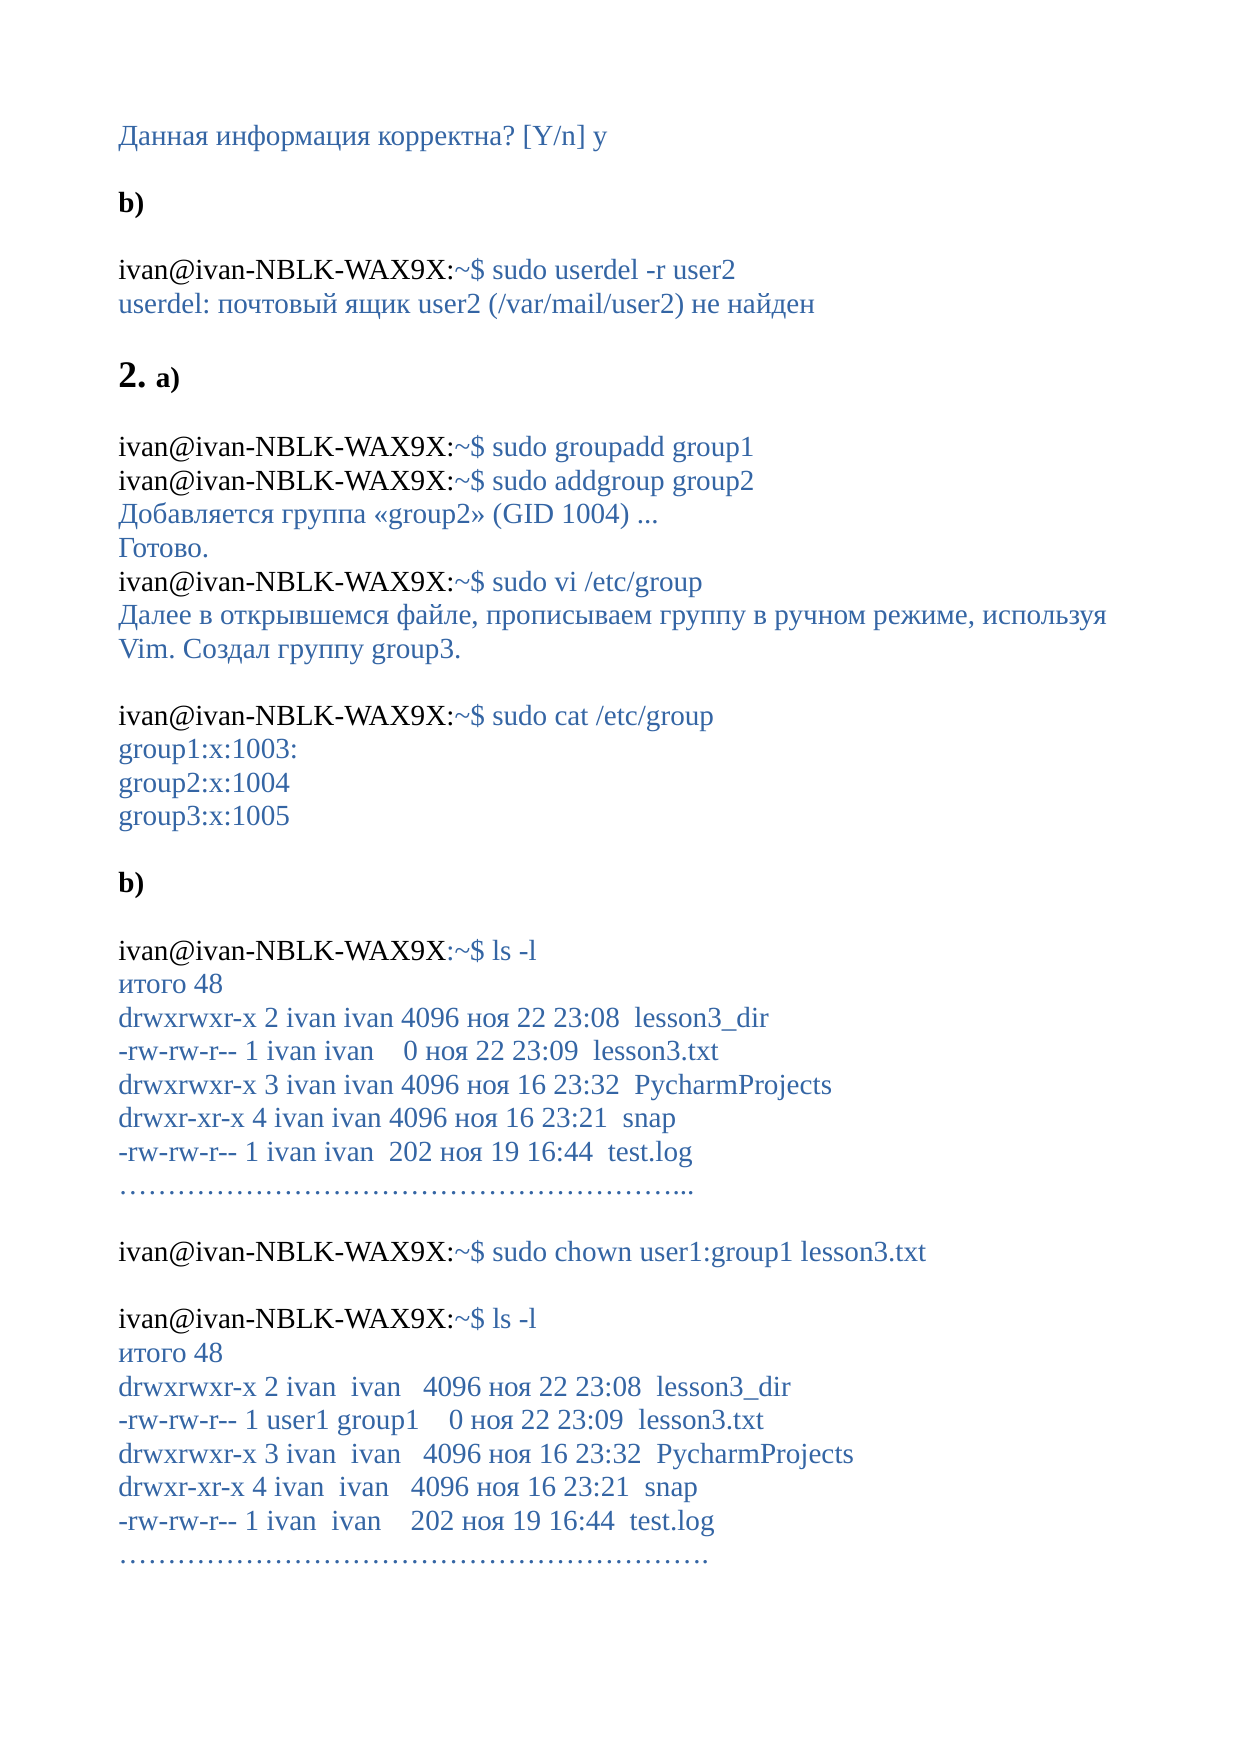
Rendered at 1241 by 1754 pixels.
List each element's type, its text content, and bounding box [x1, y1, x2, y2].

text Данная информация корректна? [Y/n] y [118, 118, 1122, 152]
text drwxr-xr-x 4 ivan ivan 4096 ноя 16 23:21 snap [118, 1100, 1122, 1134]
text drwxrwxr-x 2 ivan ivan 4096 ноя 22 23:08 lesson3_dir [118, 1369, 1122, 1402]
text Далее в открывшемся файле, прописываем группу в ручном режиме, используя Vim. Создал группу group3. [118, 597, 1122, 664]
text b) [118, 866, 1122, 899]
text group2:x:1004 [118, 765, 1122, 798]
text ivan@ivan-NBLK-WAX9X:~$ sudo addgroup group2 [118, 463, 1122, 497]
text -rw-rw-r-- 1 ivan ivan 202 ноя 19 16:44 test.log [118, 1503, 1122, 1536]
text -rw-rw-r-- 1 ivan ivan 0 ноя 22 23:09 lesson3.txt [118, 1033, 1122, 1067]
text drwxr-xr-x 4 ivan ivan 4096 ноя 16 23:21 snap [118, 1469, 1122, 1503]
text ivan@ivan-NBLK-WAX9X:~$ sudo cat /etc/group [118, 698, 1122, 731]
text drwxrwxr-x 3 ivan ivan 4096 ноя 16 23:32 PycharmProjects [118, 1067, 1122, 1100]
text ivan@ivan-NBLK-WAX9X:~$ sudo groupadd group1 [118, 429, 1122, 463]
text ivan@ivan-NBLK-WAX9X:~$ ls -l [118, 933, 1122, 966]
text ivan@ivan-NBLK-WAX9X:~$ ls -l [118, 1302, 1122, 1335]
text …………………………………………………... [118, 1167, 1122, 1201]
text Готово. [118, 530, 1122, 564]
text userdel: почтовый ящик user2 (/var/mail/user2) не найден [118, 286, 1122, 319]
text ivan@ivan-NBLK-WAX9X:~$ sudo chown user1:group1 lesson3.txt [118, 1234, 1122, 1268]
text ivan@ivan-NBLK-WAX9X:~$ sudo userdel -r user2 [118, 252, 1122, 286]
text group3:x:1005 [118, 798, 1122, 832]
text ivan@ivan-NBLK-WAX9X:~$ sudo vi /etc/group [118, 564, 1122, 597]
text итого 48 [118, 1335, 1122, 1369]
text 2. a) [118, 353, 1122, 396]
text ……………………………………………………. [118, 1536, 1122, 1570]
text drwxrwxr-x 3 ivan ivan 4096 ноя 16 23:32 PycharmProjects [118, 1436, 1122, 1469]
text b) [118, 185, 1122, 219]
text итого 48 [118, 966, 1122, 1000]
text drwxrwxr-x 2 ivan ivan 4096 ноя 22 23:08 lesson3_dir [118, 1000, 1122, 1033]
text Добавляется группа «group2» (GID 1004) ... [118, 497, 1122, 530]
text -rw-rw-r-- 1 user1 group1 0 ноя 22 23:09 lesson3.txt [118, 1402, 1122, 1436]
text -rw-rw-r-- 1 ivan ivan 202 ноя 19 16:44 test.log [118, 1134, 1122, 1167]
text group1:x:1003: [118, 731, 1122, 765]
